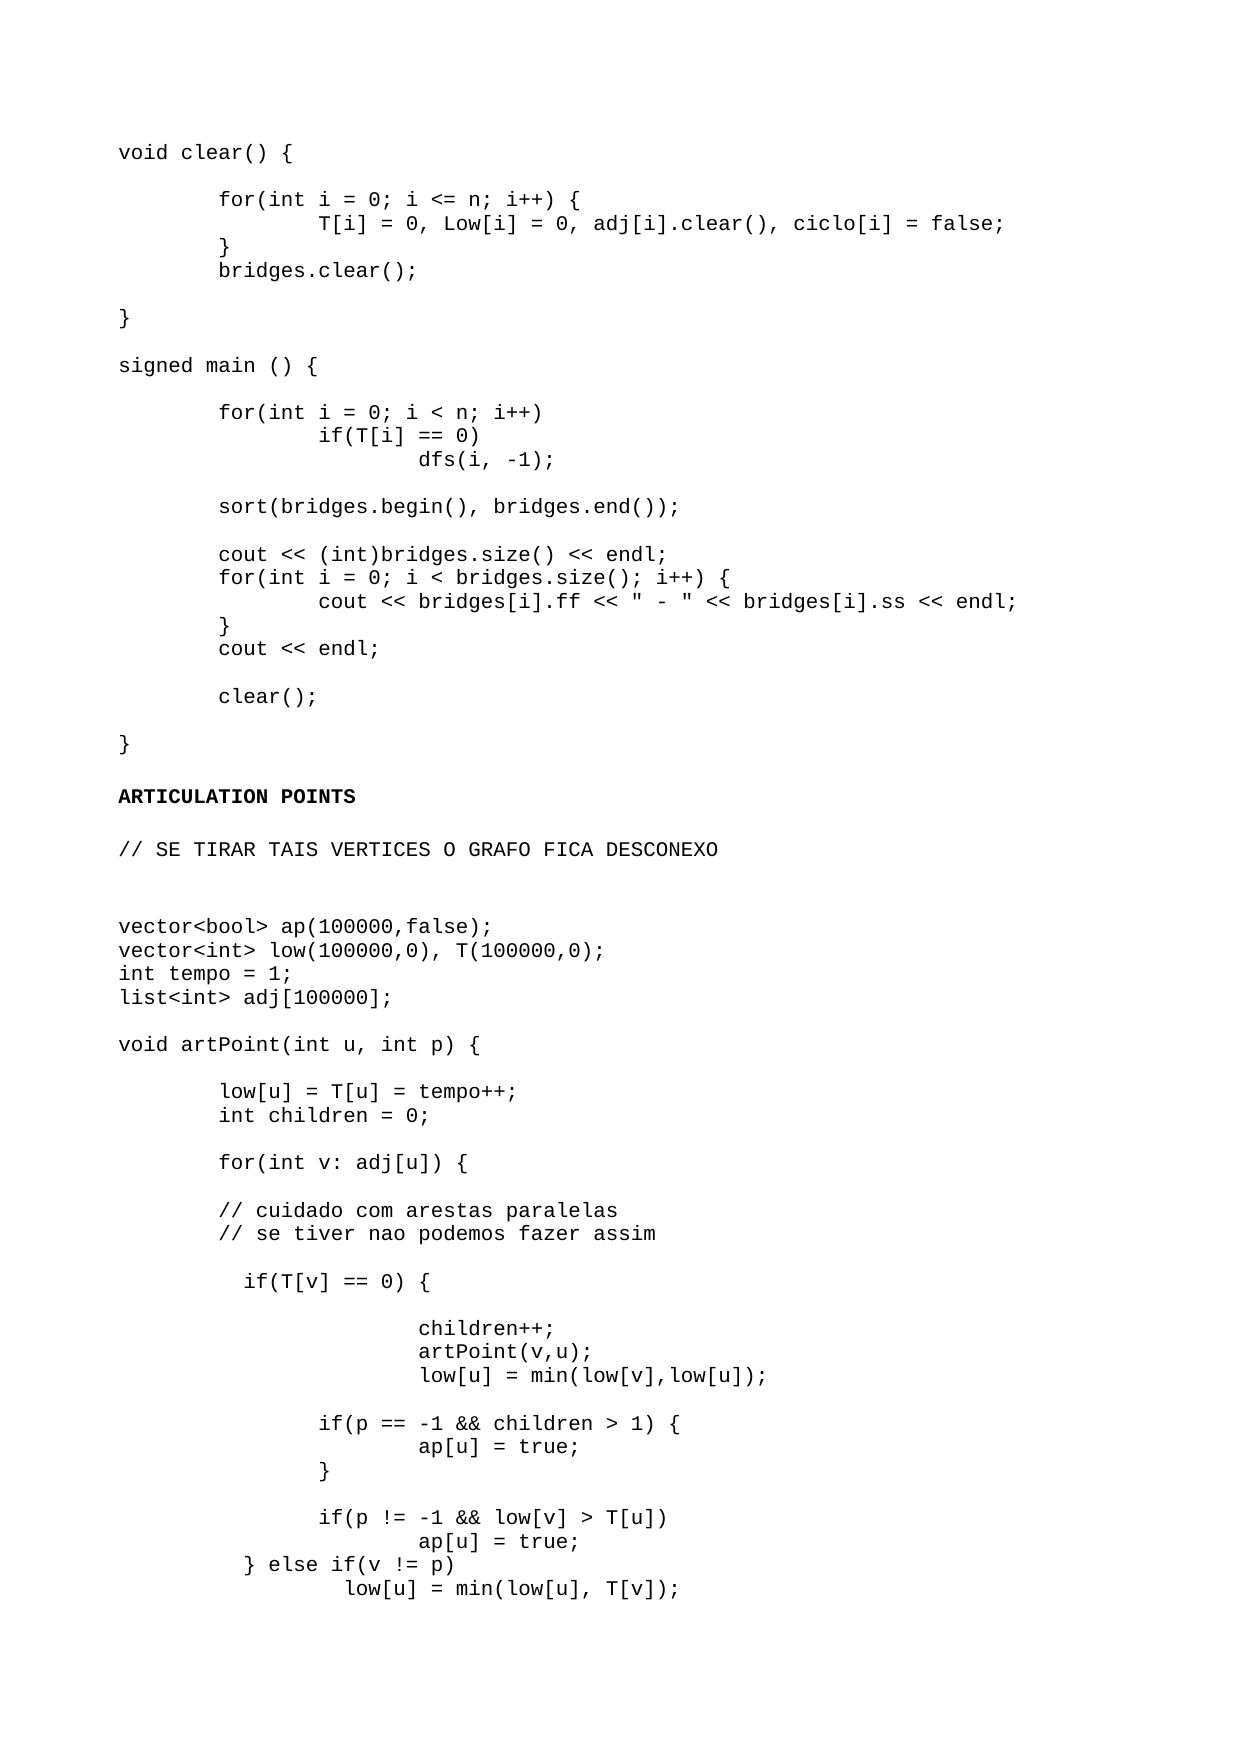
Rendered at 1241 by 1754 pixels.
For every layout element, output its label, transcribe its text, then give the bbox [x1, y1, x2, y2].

text } [118, 307, 1122, 331]
text low[u] = min(low[u], T[v]); [118, 1578, 1122, 1602]
text cout << endl; [118, 638, 1122, 662]
text for(int i = 0; i < n; i++) [118, 402, 1122, 426]
text for(int v: adj[u]) { [118, 1152, 1122, 1176]
text if(p != -1 && low[v] > T[u]) [118, 1507, 1122, 1531]
text } [118, 615, 1122, 638]
text if(p == -1 && children > 1) { [118, 1412, 1122, 1436]
text } [118, 1460, 1122, 1483]
text vector<bool> ap(100000,false); [118, 916, 1122, 939]
text low[u] = T[u] = tempo++; [118, 1081, 1122, 1105]
text } [118, 236, 1122, 260]
text for(int i = 0; i < bridges.size(); i++) { [118, 567, 1122, 591]
text int tempo = 1; [118, 963, 1122, 987]
text } else if(v != p) [118, 1554, 1122, 1578]
text if(T[v] == 0) { [118, 1271, 1122, 1294]
text // SE TIRAR TAIS VERTICES O GRAFO FICA DESCONEXO [118, 839, 1122, 863]
text int children = 0; [118, 1105, 1122, 1129]
text ARTICULATION POINTS [118, 786, 1122, 810]
text list<int> adj[100000]; [118, 987, 1122, 1011]
text artPoint(v,u); [118, 1342, 1122, 1365]
text low[u] = min(low[v],low[u]); [118, 1365, 1122, 1389]
text vector<int> low(100000,0), T(100000,0); [118, 939, 1122, 963]
text clear(); [118, 686, 1122, 709]
text // cuidado com arestas paralelas [118, 1200, 1122, 1223]
text bridges.clear(); [118, 260, 1122, 284]
text sort(bridges.begin(), bridges.end()); [118, 496, 1122, 520]
text cout << bridges[i].ff << " - " << bridges[i].ss << endl; [118, 591, 1122, 615]
text cout << (int)bridges.size() << endl; [118, 544, 1122, 567]
text ap[u] = true; [118, 1531, 1122, 1554]
text // se tiver nao podemos fazer assim [118, 1223, 1122, 1247]
text signed main () { [118, 354, 1122, 378]
text children++; [118, 1318, 1122, 1342]
text T[i] = 0, Low[i] = 0, adj[i].clear(), ciclo[i] = false; [118, 213, 1122, 236]
text dfs(i, -1); [118, 449, 1122, 473]
text void clear() { [118, 142, 1122, 165]
text if(T[i] == 0) [118, 426, 1122, 449]
text void artPoint(int u, int p) { [118, 1034, 1122, 1058]
text } [118, 733, 1122, 757]
text for(int i = 0; i <= n; i++) { [118, 189, 1122, 213]
text ap[u] = true; [118, 1436, 1122, 1460]
